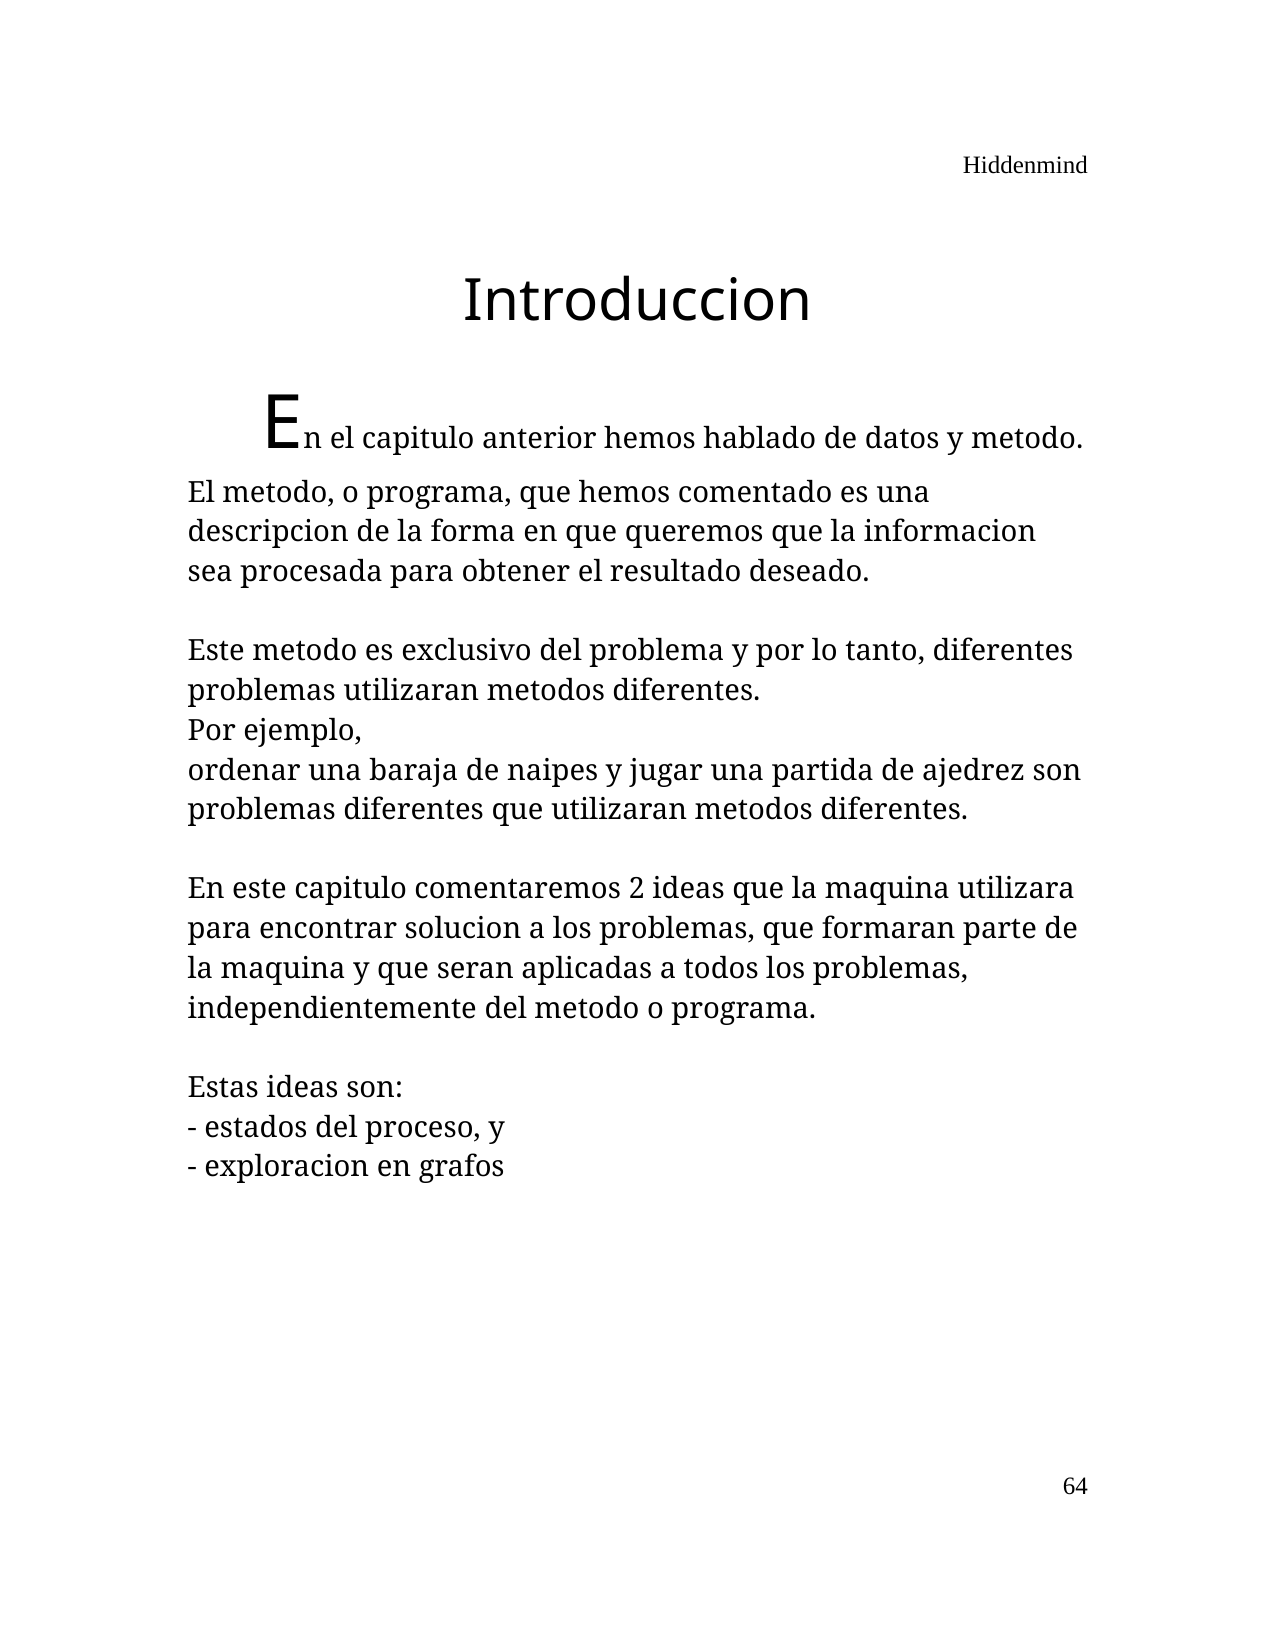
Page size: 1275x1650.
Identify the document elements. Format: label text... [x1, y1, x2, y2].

text Estas ideas son: [187, 1066, 1087, 1106]
text Este metodo es exclusivo del problema y por lo tanto, diferentes problemas utilizaran metodos diferentes. [187, 630, 1087, 709]
text El metodo, o programa, que hemos comentado es una descripcion de la forma en que queremos que la informacion sea procesada para obtener el resultado deseado. [187, 471, 1087, 590]
text - exploracion en grafos [187, 1146, 1087, 1185]
text En el capitulo anterior hemos hablado de datos y metodo. [187, 369, 1087, 471]
text Por ejemplo, [187, 709, 1087, 749]
text ordenar una baraja de naipes y jugar una partida de ajedrez son problemas diferentes que utilizaran metodos diferentes. [187, 749, 1087, 828]
text En este capitulo comentaremos 2 ideas que la maquina utilizara para encontrar solucion a los problemas, que formaran parte de la maquina y que seran aplicadas a todos los problemas, independientemente del metodo o programa. [187, 868, 1087, 1027]
text - estados del proceso, y [187, 1106, 1087, 1146]
